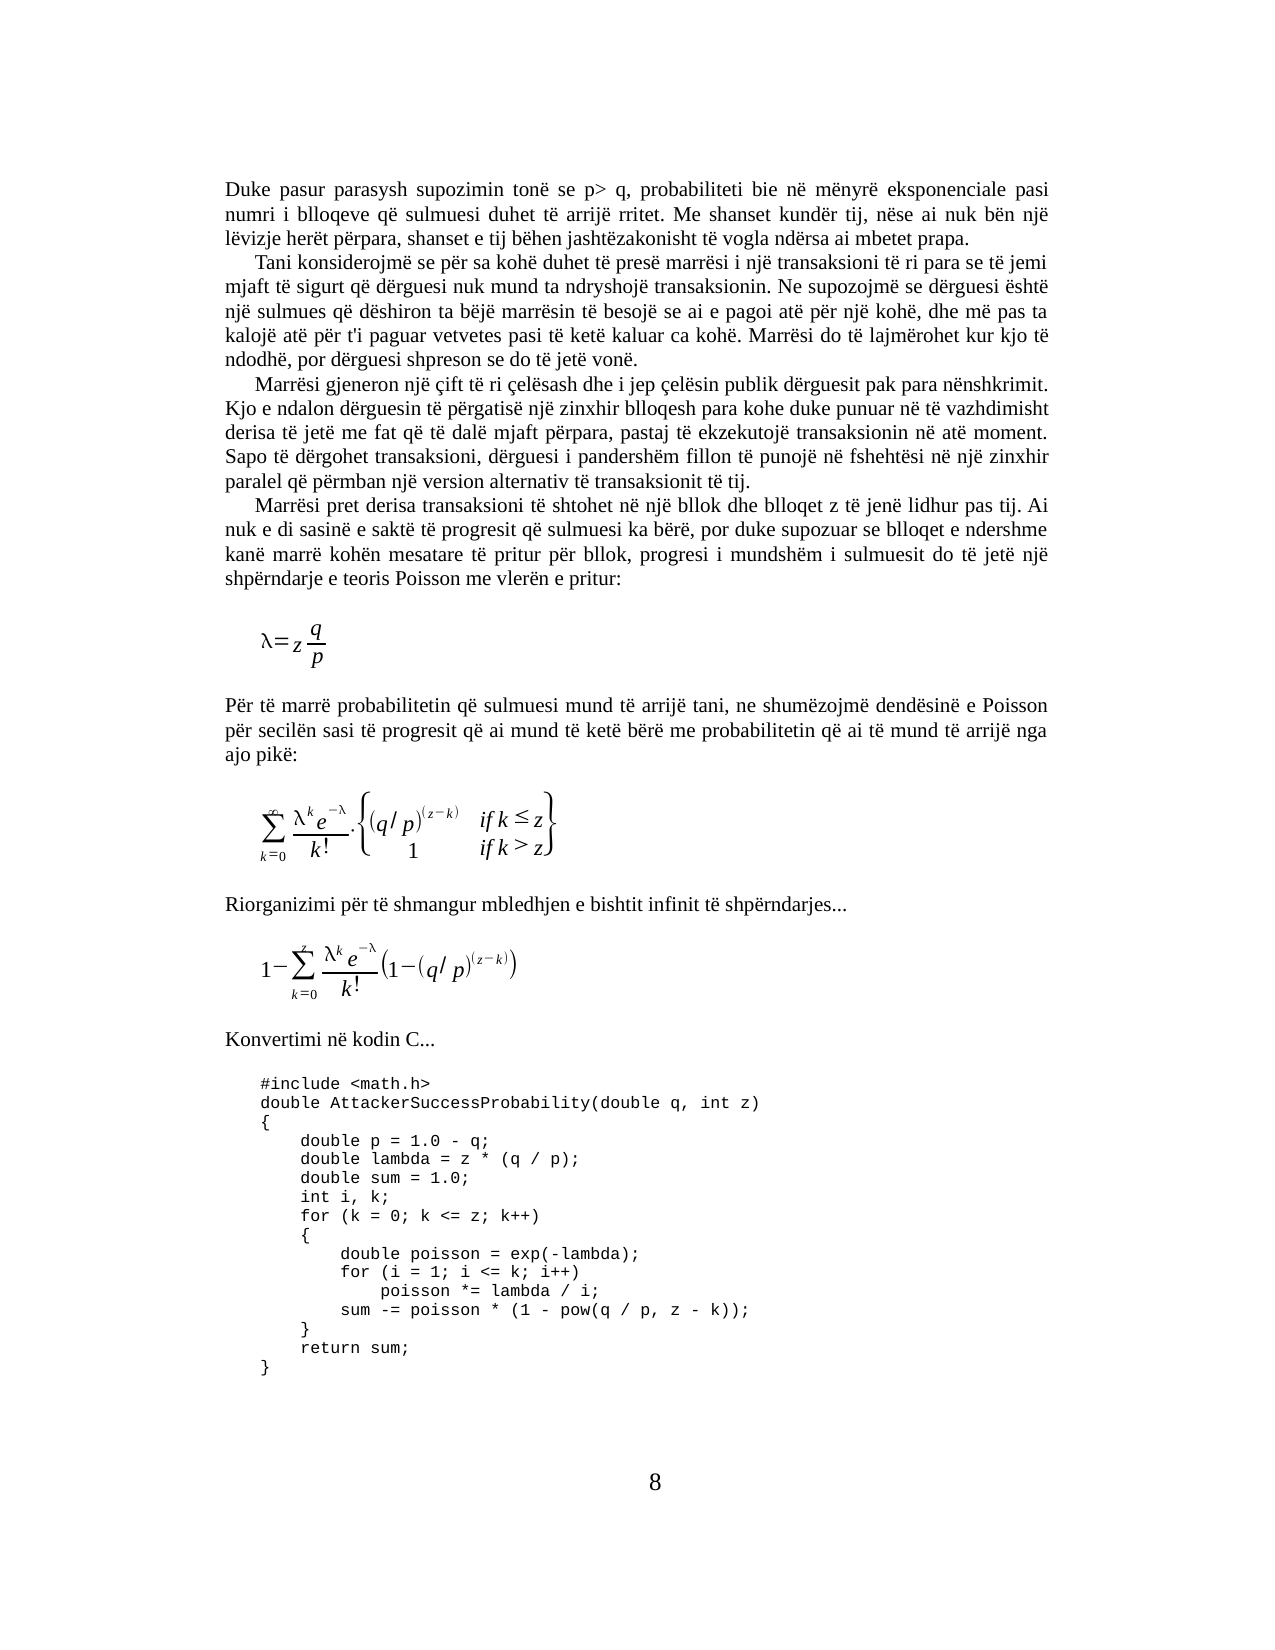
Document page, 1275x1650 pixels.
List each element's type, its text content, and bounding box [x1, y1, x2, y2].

text Tani konsiderojmë se për sa kohë duhet të presë marrësi i një transaksioni të ri para se të jemi mjaft të sigurt që dërguesi nuk mund ta ndryshojë transaksionin. Ne supozojmë se dërguesi është një sulmues që dëshiron ta bëjë marrësin të besojë se ai e pagoi atë për një kohë, dhe më pas ta kalojë atë për t'i paguar vetvetes pasi të ketë kaluar ca kohë. Marrësi do të lajmërohet kur kjo të ndodhë, por dërguesi shpreson se do të jetë vonë. [225, 250, 1050, 371]
text Marrësi gjeneron një çift të ri çelësash dhe i jep çelësin publik dërguesit pak para nënshkrimit. Kjo e ndalon dërguesin të përgatisë një zinxhir blloqesh para kohe duke punuar në të vazhdimisht derisa të jetë me fat që të dalë mjaft përpara, pastaj të ekzekutojë transaksionin në atë moment. Sapo të dërgohet transaksioni, dërguesi i pandershëm fillon të punojë në fshehtësi në një zinxhir paralel që përmban një version alternativ të transaksionit të tij. [225, 371, 1050, 493]
text Riorganizimi për të shmangur mbledhjen e bishtit infinit të shpërndarjes... [225, 891, 1050, 916]
text Konvertimi në kodin C... [225, 1027, 1050, 1051]
text Për të marrë probabilitetin që sulmuesi mund të arrijë tani, ne shumëzojmë dendësinë e Poisson për secilën sasi të progresit që ai mund të ketë bërë me probabilitetin që ai të mund të arrijë nga ajo pikë: [225, 693, 1050, 766]
text Marrësi pret derisa transaksioni të shtohet në një bllok dhe blloqet z të jenë lidhur pas tij. Ai nuk e di sasinë e saktë të progresit që sulmuesi ka bërë, por duke supozuar se blloqet e ndershme kanë marrë kohën mesatare të pritur për bllok, progresi i mundshëm i sulmuesit do të jetë një shpërndarje e teoris Poisson me vlerën e pritur: [225, 493, 1050, 590]
text Duke pasur parasysh supozimin tonë se p> q, probabiliteti bie në mënyrë eksponenciale pasi numri i blloqeve që sulmuesi duhet të arrijë rritet. Me shanset kundër tij, nëse ai nuk bën një lëvizje herët përpara, shanset e tij bëhen jashtëzakonisht të vogla ndërsa ai mbetet prapa. [225, 177, 1050, 250]
